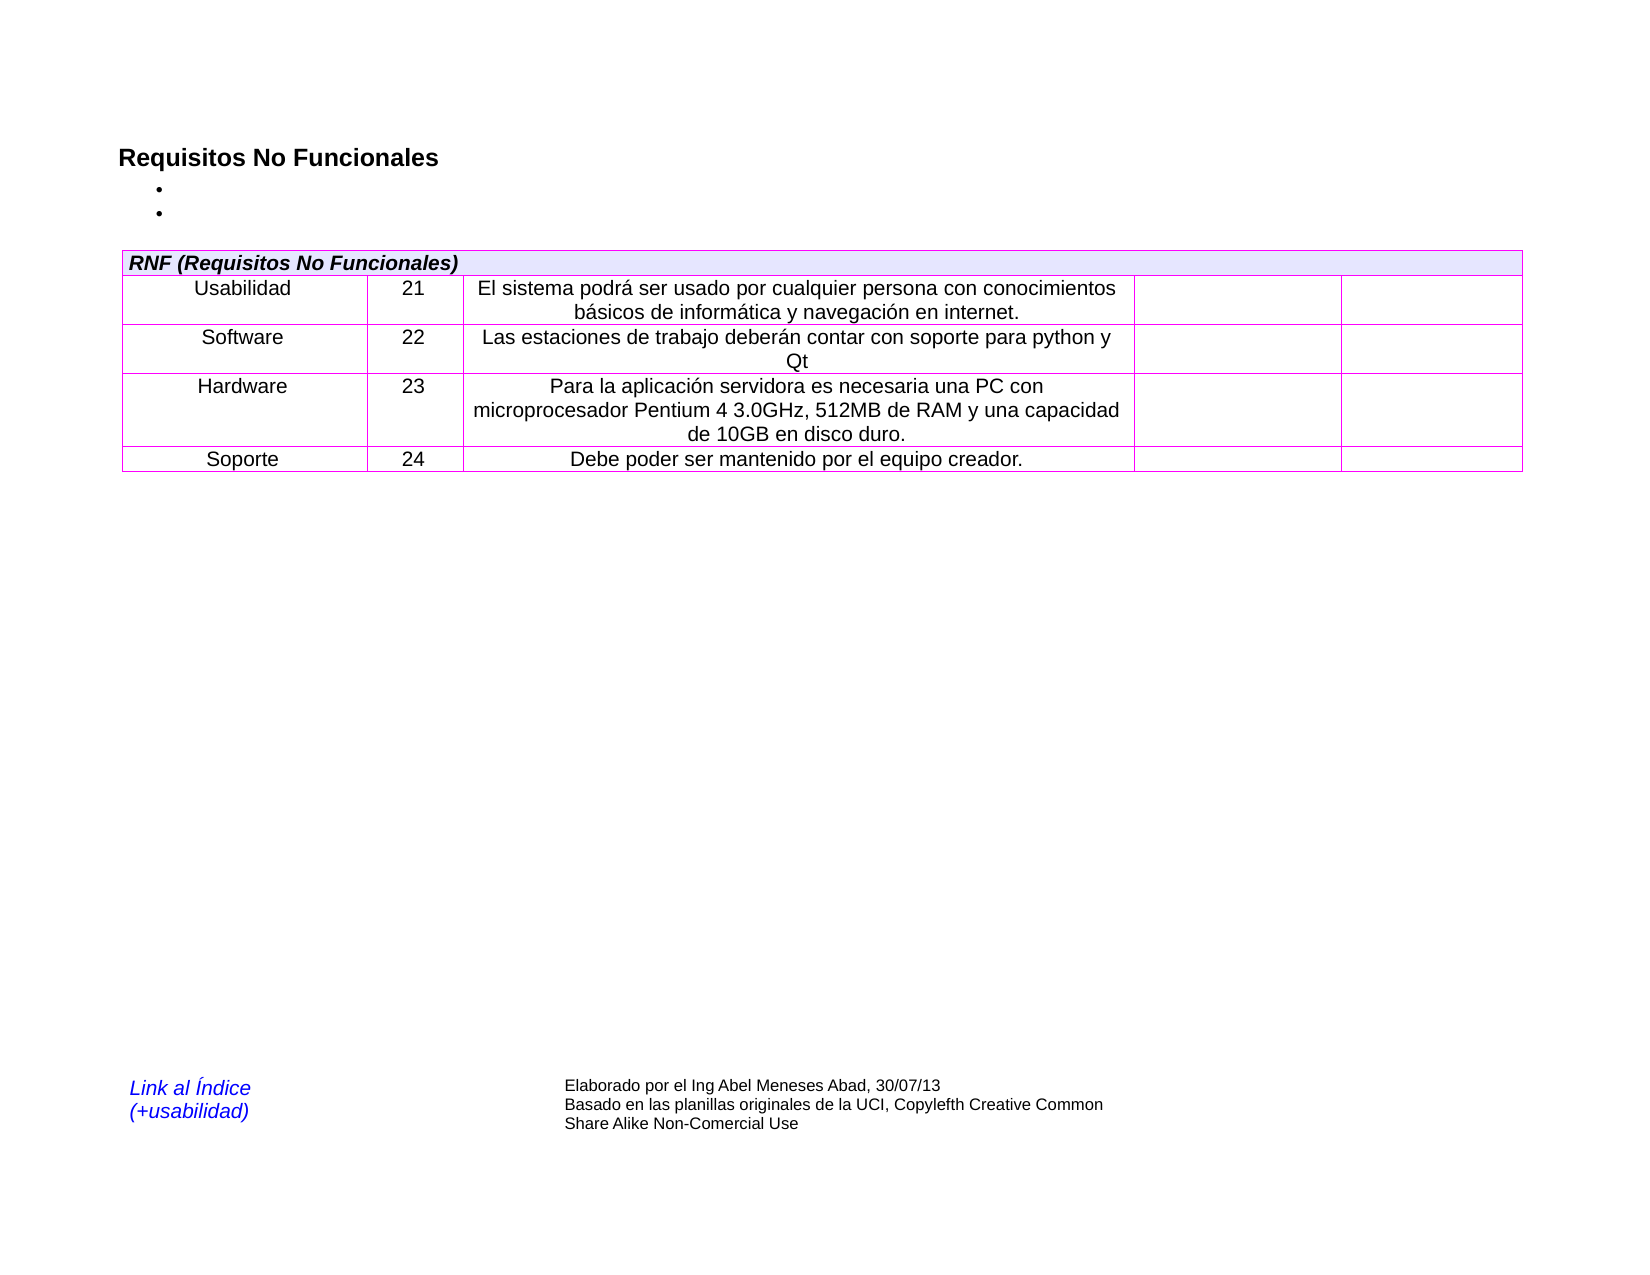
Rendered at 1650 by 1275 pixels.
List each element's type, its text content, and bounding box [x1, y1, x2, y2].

table_cell Debe poder ser mantenido por el equipo creador. [464, 447, 1134, 471]
table_cell Software [123, 325, 367, 373]
table_cell [1135, 447, 1341, 471]
table_cell [1342, 374, 1522, 446]
table_cell El sistema podrá ser usado por cualquier persona con conocimientos básicos de informática y navegación en internet. [464, 276, 1134, 324]
table_cell 22 [368, 325, 463, 373]
table_cell [1135, 374, 1341, 446]
table_cell 24 [368, 447, 463, 471]
table_cell Para la aplicación servidora es necesaria una PC con microprocesador Pentium 4 3.0GHz, 512MB de RAM y una capacidad de 10GB en disco duro. [464, 374, 1134, 446]
table_cell 23 [368, 374, 463, 446]
subtitle Requisitos No Funcionales [118, 143, 1532, 172]
table_cell [1135, 325, 1341, 373]
table_cell [1342, 276, 1522, 324]
table_cell 21 [368, 276, 463, 324]
table_cell Soporte [123, 447, 367, 471]
table_cell [1342, 325, 1522, 373]
table_cell [1135, 276, 1341, 324]
table_cell [1342, 447, 1522, 471]
table_cell Usabilidad [123, 276, 367, 324]
table_cell Hardware [123, 374, 367, 446]
table_cell Las estaciones de trabajo deberán contar con soporte para python y Qt [464, 325, 1134, 373]
